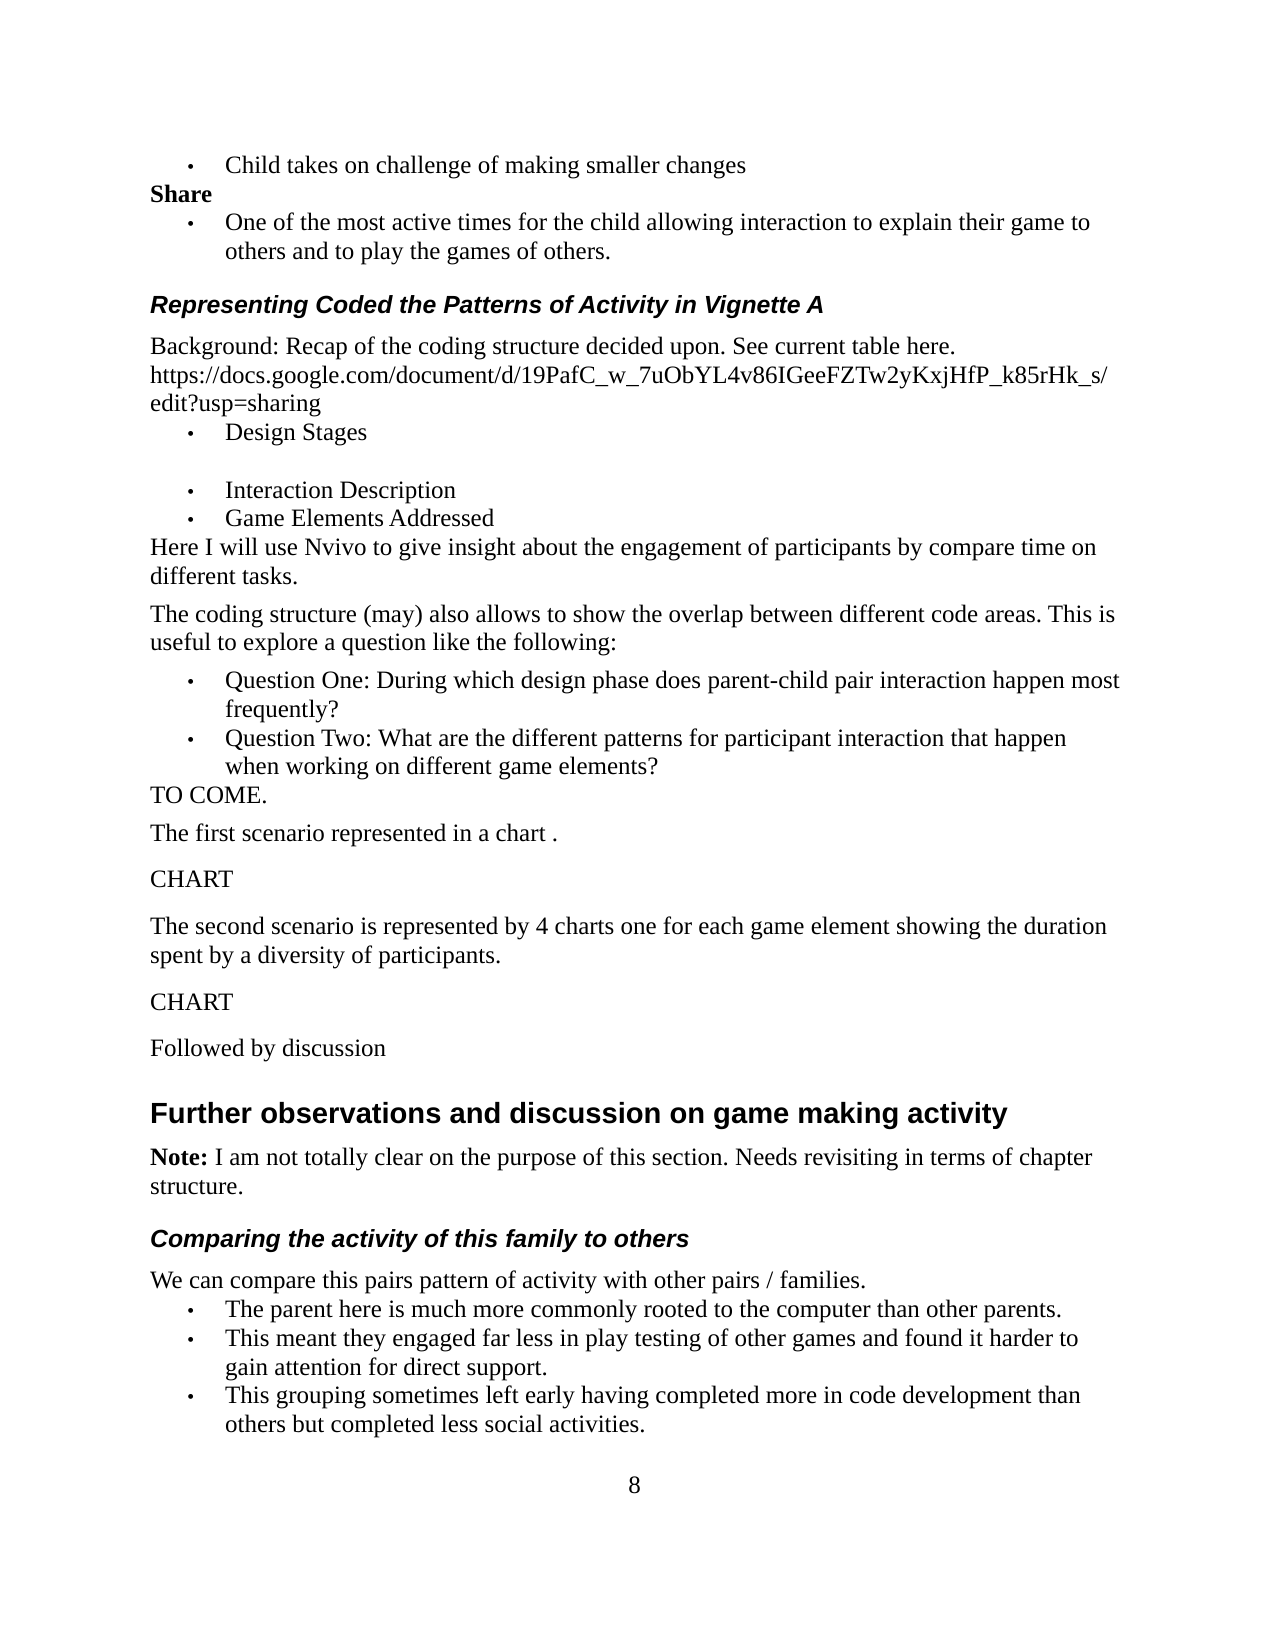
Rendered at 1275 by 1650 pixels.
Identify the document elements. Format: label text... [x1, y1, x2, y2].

list Interaction Description [187, 475, 1125, 503]
text Here I will use Nvivo to give insight about the engagement of participants by compare time on different tasks. [150, 532, 1125, 590]
text TO COME. [150, 780, 1125, 809]
text The coding structure (may) also allows to show the overlap between different code areas. This is useful to explore a question like the following: [150, 599, 1125, 656]
list This meant they engaged far less in play testing of other games and found it harder to gain attention for direct support. [187, 1323, 1125, 1381]
list The parent here is much more commonly rooted to the computer than other parents. [187, 1294, 1125, 1323]
text CHART [150, 864, 1125, 893]
subtitle Further observations and discussion on game making activity [150, 1096, 1125, 1129]
list Game Elements Addressed [187, 503, 1125, 532]
text The second scenario is represented by 4 charts one for each game element showing the duration spent by a diversity of participants. [150, 911, 1125, 969]
list This grouping sometimes left early having completed more in code development than others but completed less social activities. [187, 1381, 1125, 1438]
list Child takes on challenge of making smaller changes [187, 150, 1125, 179]
text Background: Recap of the coding structure decided upon. See current table here. https://docs.google.com/document/d/19PafC_w_7uObYL4v86IGeeFZTw2yKxjHfP_k85rHk_s/edit?usp=sharing [150, 331, 1125, 417]
text The first scenario represented in a chart . [150, 818, 1125, 847]
text Note: I am not totally clear on the purpose of this section. Needs revisiting in terms of chapter structure. [150, 1142, 1125, 1199]
list Question Two: What are the different patterns for participant interaction that happen when working on different game elements? [187, 723, 1125, 780]
subtitle Representing Coded the Patterns of Activity in Vignette A [150, 290, 1125, 318]
text We can compare this pairs pattern of activity with other pairs / families. [150, 1266, 1125, 1294]
list Design Stages [187, 417, 1125, 475]
text Share [150, 179, 1125, 207]
text Followed by discussion [150, 1033, 1125, 1062]
list Question One: During which design phase does parent-child pair interaction happen most frequently? [187, 665, 1125, 723]
list One of the most active times for the child allowing interaction to explain their game to others and to play the games of others. [187, 207, 1125, 265]
text CHART [150, 987, 1125, 1015]
subtitle Comparing the activity of this family to others [150, 1224, 1125, 1253]
